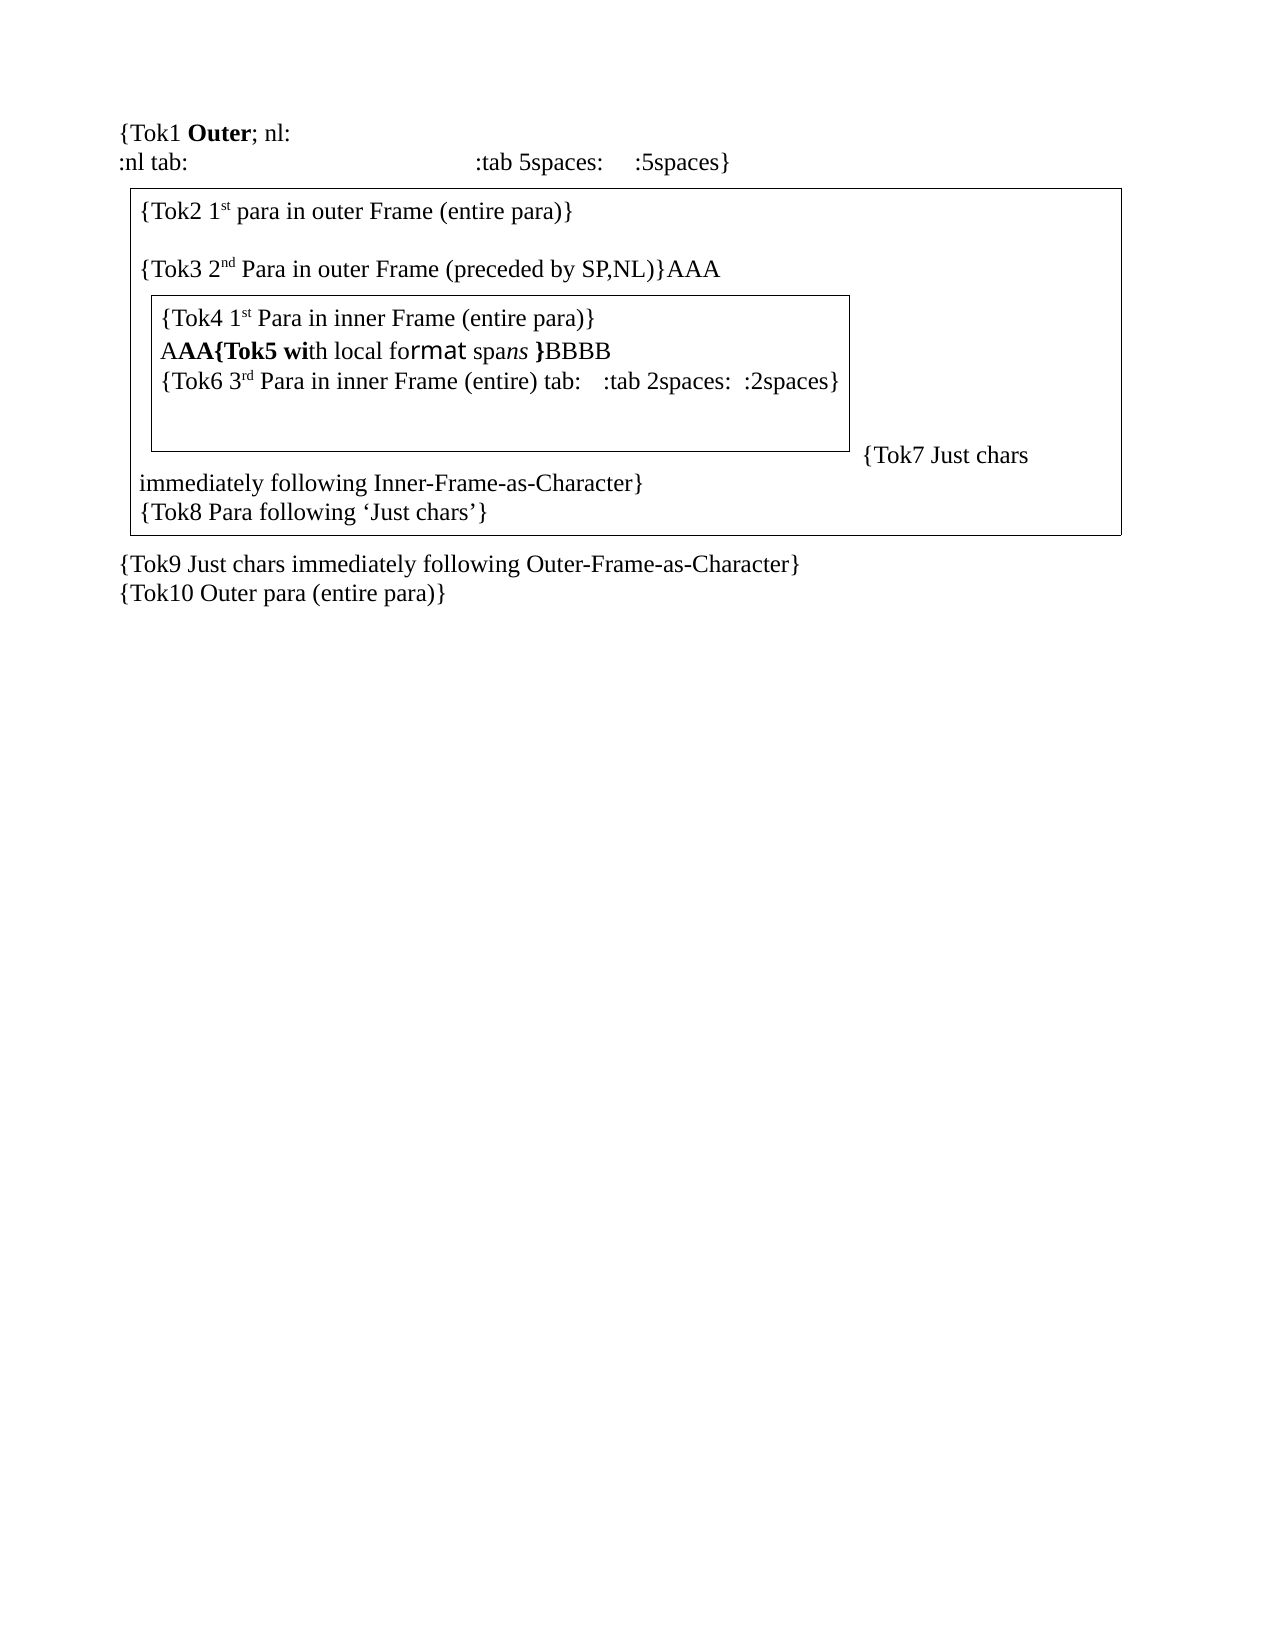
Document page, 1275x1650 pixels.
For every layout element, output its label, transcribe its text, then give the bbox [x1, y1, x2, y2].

text {Tok6 3rd Para in inner Frame (entire) tab: :tab 2spaces: :2spaces} [160, 366, 841, 395]
text {Tok3 2nd Para in outer Frame (preceded by SP,NL)}AAA{Tok7 Just chars immediately following Inner-Frame-as-Character} [139, 225, 1112, 497]
text {Tok4 1st Para in inner Frame (entire para)} [160, 303, 841, 332]
text AAA{Tok5 with local format spans }BBBB [160, 332, 841, 366]
text {Tok2 1st para in outer Frame (entire para)} [139, 196, 1112, 225]
text {Tok1 Outer; nl: :nl tab: :tab 5spaces: :5spaces}{Tok9 Just chars immediately following Outer-Frame-as-Character} [118, 118, 1157, 578]
text {Tok10 Outer para (entire para)} [118, 578, 1157, 607]
text {Tok8 Para following ‘Just chars’} [139, 497, 1112, 526]
